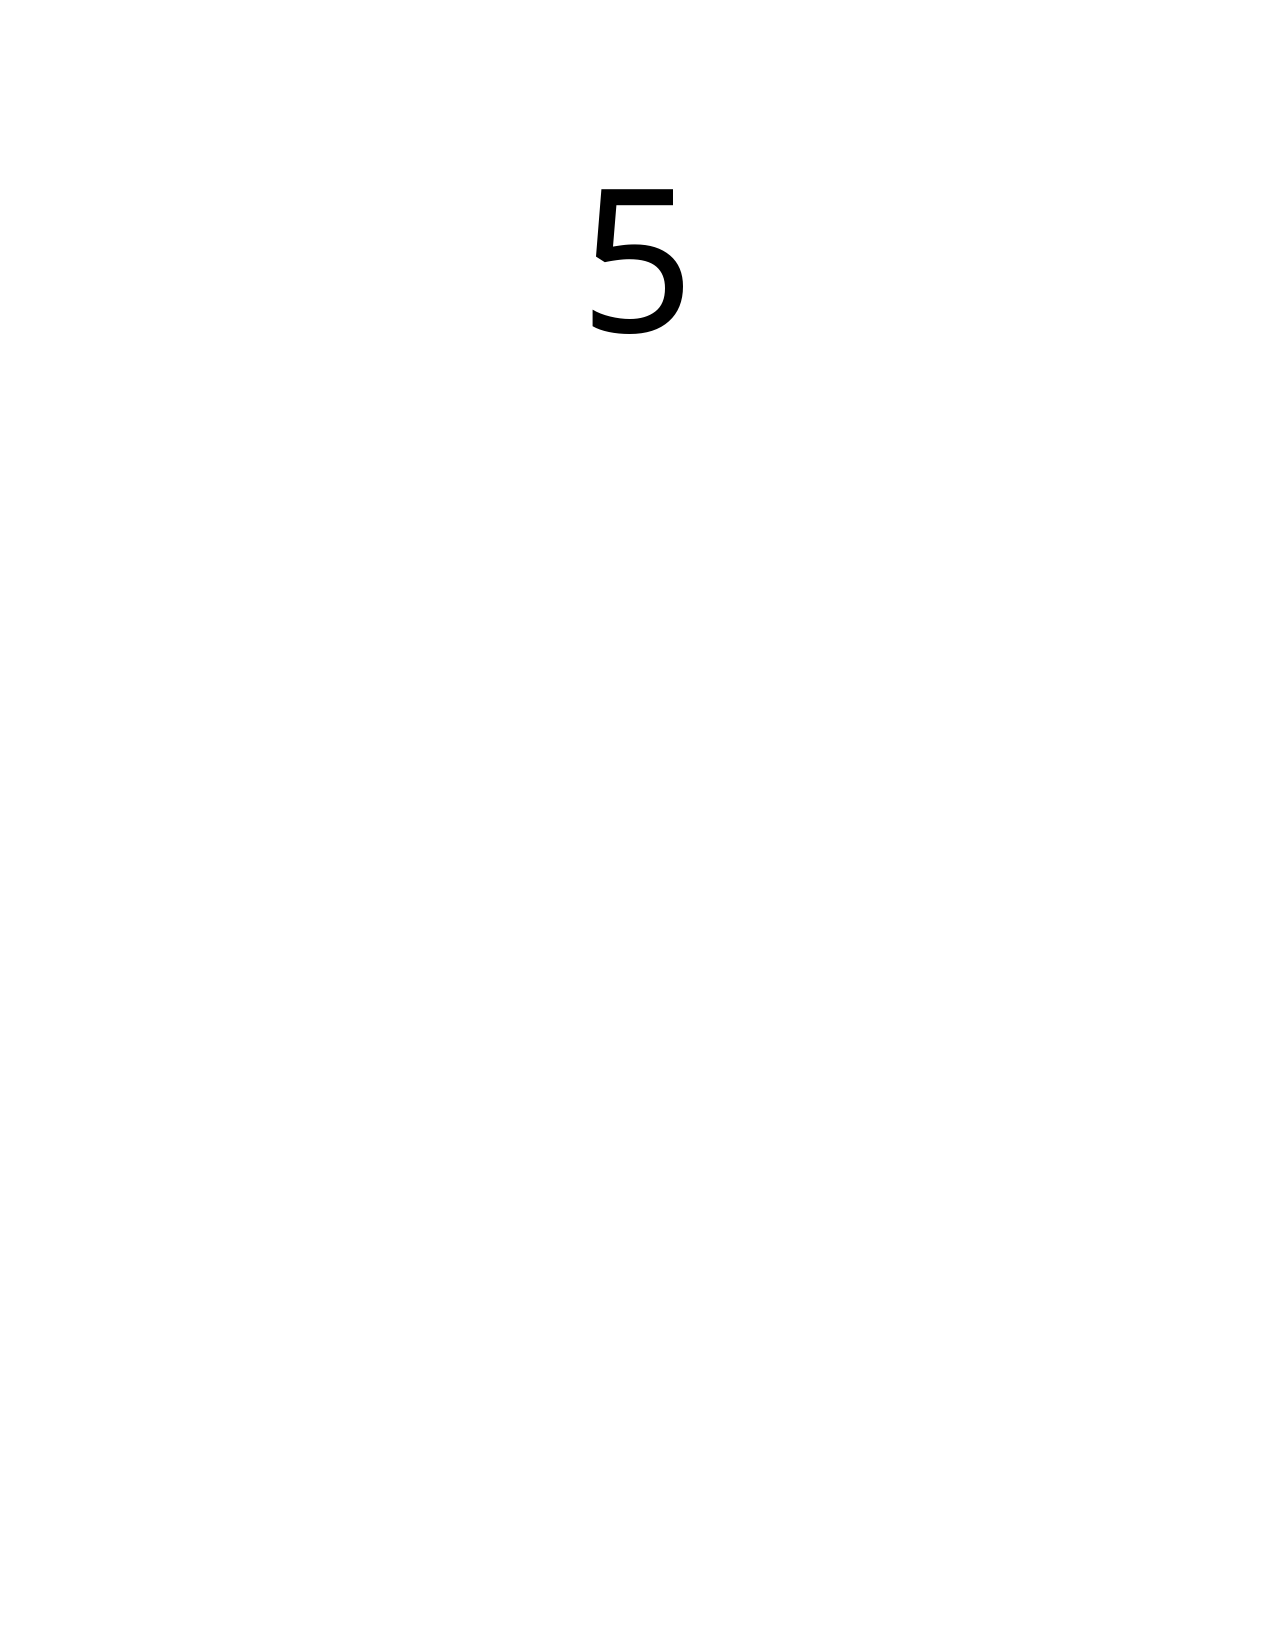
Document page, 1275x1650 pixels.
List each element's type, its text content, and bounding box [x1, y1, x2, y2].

text 5 [118, 118, 1157, 391]
